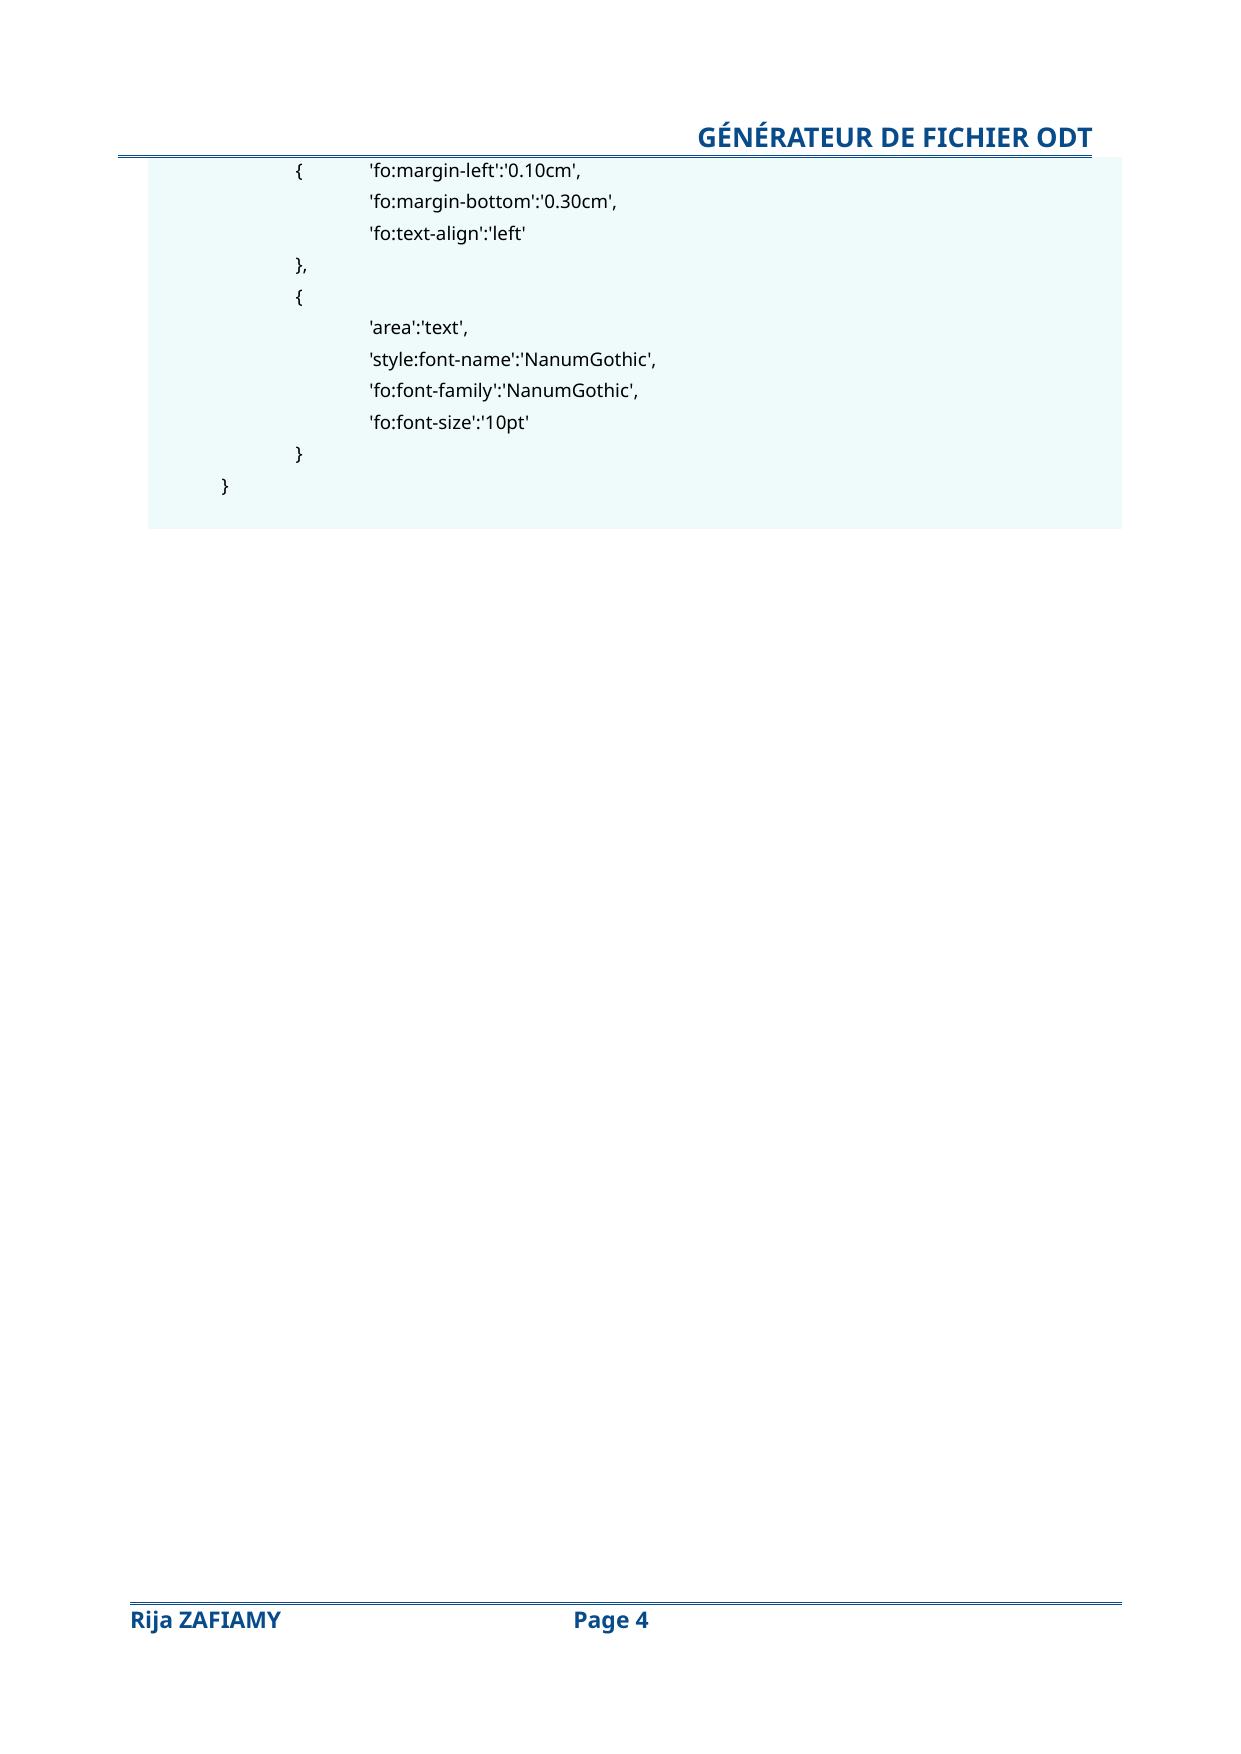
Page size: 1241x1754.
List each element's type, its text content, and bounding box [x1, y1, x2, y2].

text 'fo:text-align':'left' [148, 220, 1122, 246]
text } [148, 440, 1122, 466]
text } [148, 472, 1122, 497]
text { [148, 283, 1122, 309]
text }, [148, 252, 1122, 277]
text 'fo:font-family':'NanumGothic', [148, 377, 1122, 403]
text 'fo:margin-bottom':'0.30cm', [148, 189, 1122, 214]
text 'fo:font-size':'10pt' [148, 409, 1122, 434]
text 'area':'text', [148, 314, 1122, 340]
text { 'fo:margin-left':'0.10cm', [148, 157, 1122, 183]
text 'style:font-name':'NanumGothic', [148, 346, 1122, 372]
